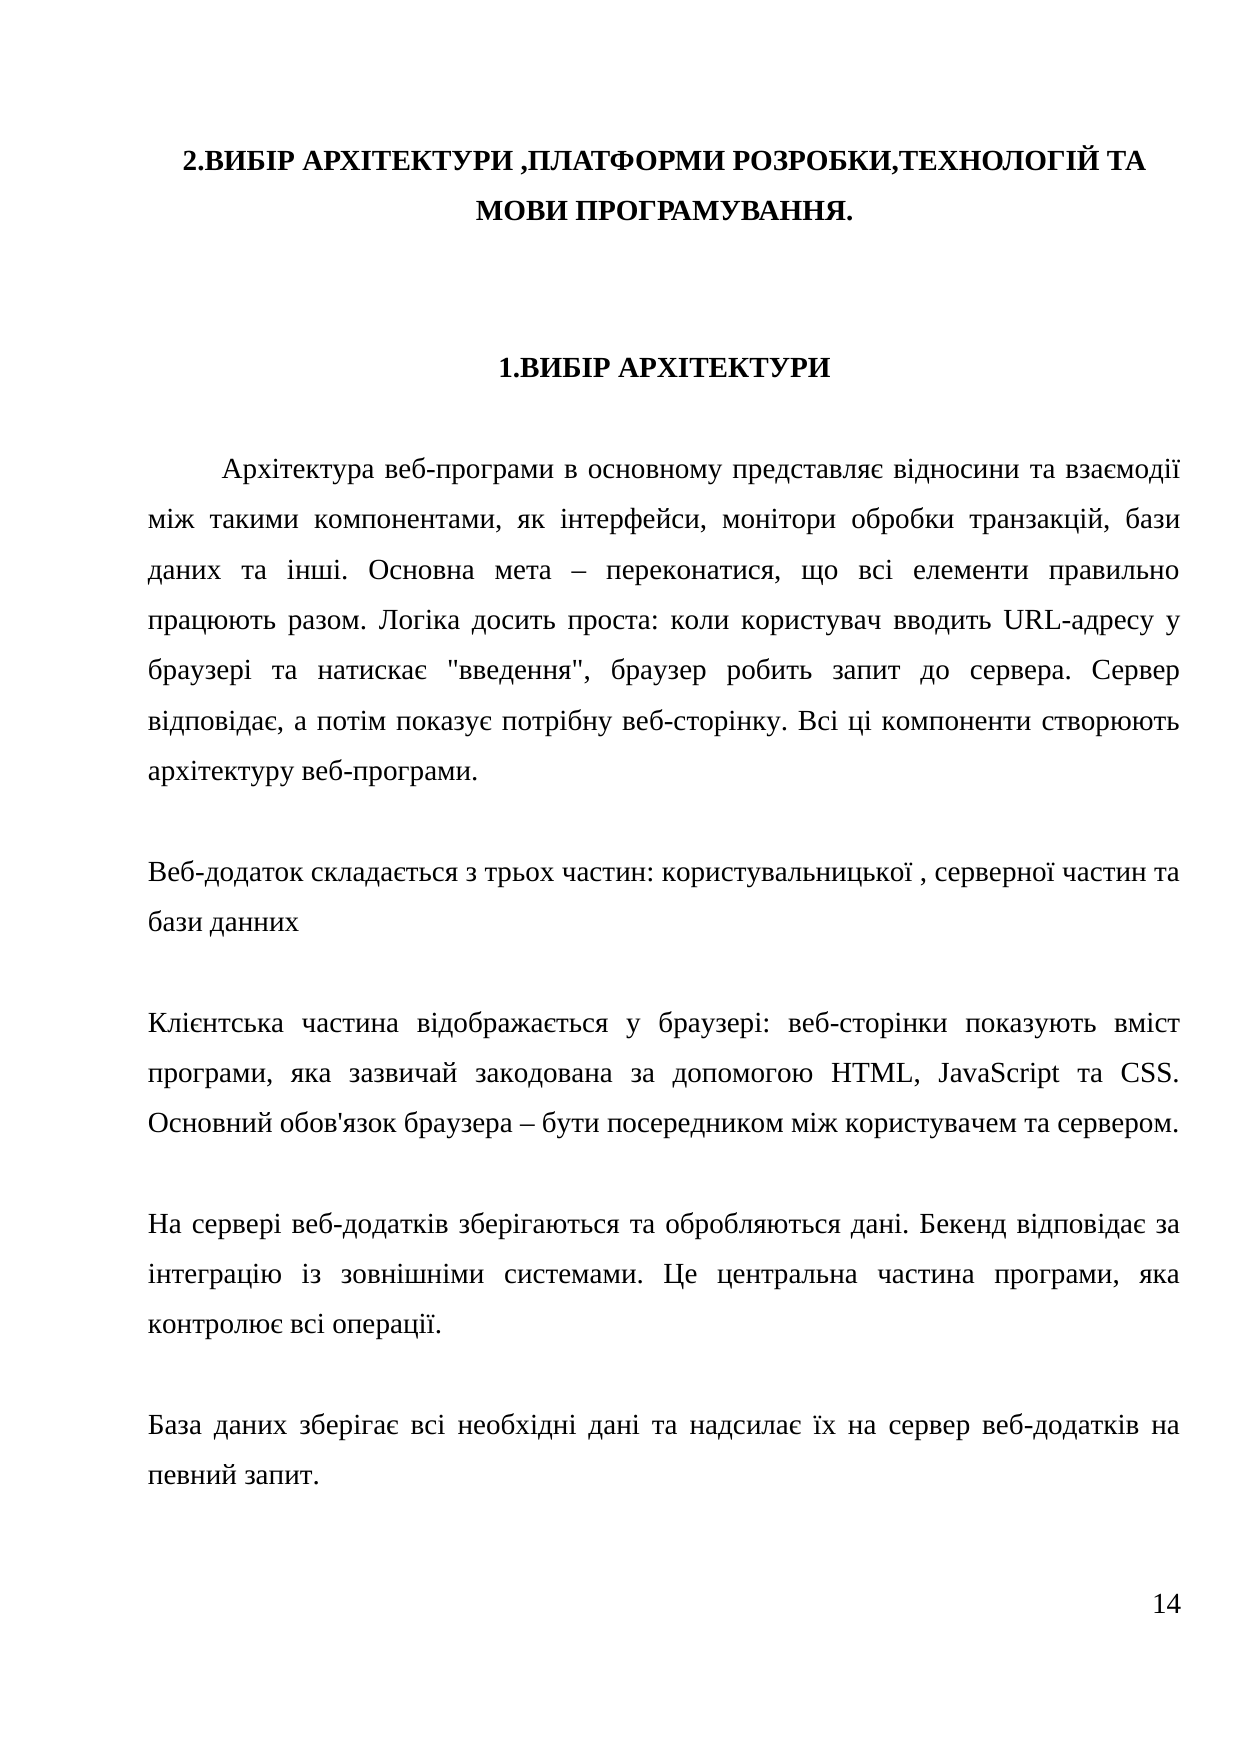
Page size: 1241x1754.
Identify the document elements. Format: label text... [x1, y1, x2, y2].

text На сервері веб-додатків зберігаються та обробляються дані. Бекенд відповідає за інтеграцію із зовнішніми системами. Це центральна частина програми, яка контролює всі операції. [148, 1206, 1181, 1340]
text Архітектура веб-програми в основному представляє відносини та взаємодії між такими компонентами, як інтерфейси, монітори обробки транзакцій, бази даних та інші. Основна мета – переконатися, що всі елементи правильно працюють разом. Логіка досить проста: коли користувач вводить URL-адресу у браузері та натискає "введення", браузер робить запит до сервера. Сервер відповідає, а потім показує потрібну веб-сторінку. Всі ці компоненти створюють архітектуру веб-програми. [148, 451, 1181, 787]
text База даних зберігає всі необхідні дані та надсилає їх на сервер веб-додатків на певний запит. [148, 1407, 1181, 1491]
subtitle 2.ВИБІР АРХІТЕКТУРИ ,ПЛАТФОРМИ РОЗРОБКИ,ТЕХНОЛОГІЙ ТА МОВИ ПРОГРАМУВАННЯ. [148, 143, 1181, 227]
text Веб-додаток складається з трьох частин: користувальницької , серверної частин та бази данних [148, 854, 1181, 938]
text Клієнтська частина відображається у браузері: веб-сторінки показують вміст програми, яка зазвичай закодована за допомогою HTML, JavaScript та CSS. Основний обов'язок браузера – бути посередником між користувачем та сервером. [148, 1005, 1181, 1139]
subtitle 1.ВИБІР АРХІТЕКТУРИ [148, 351, 1181, 384]
